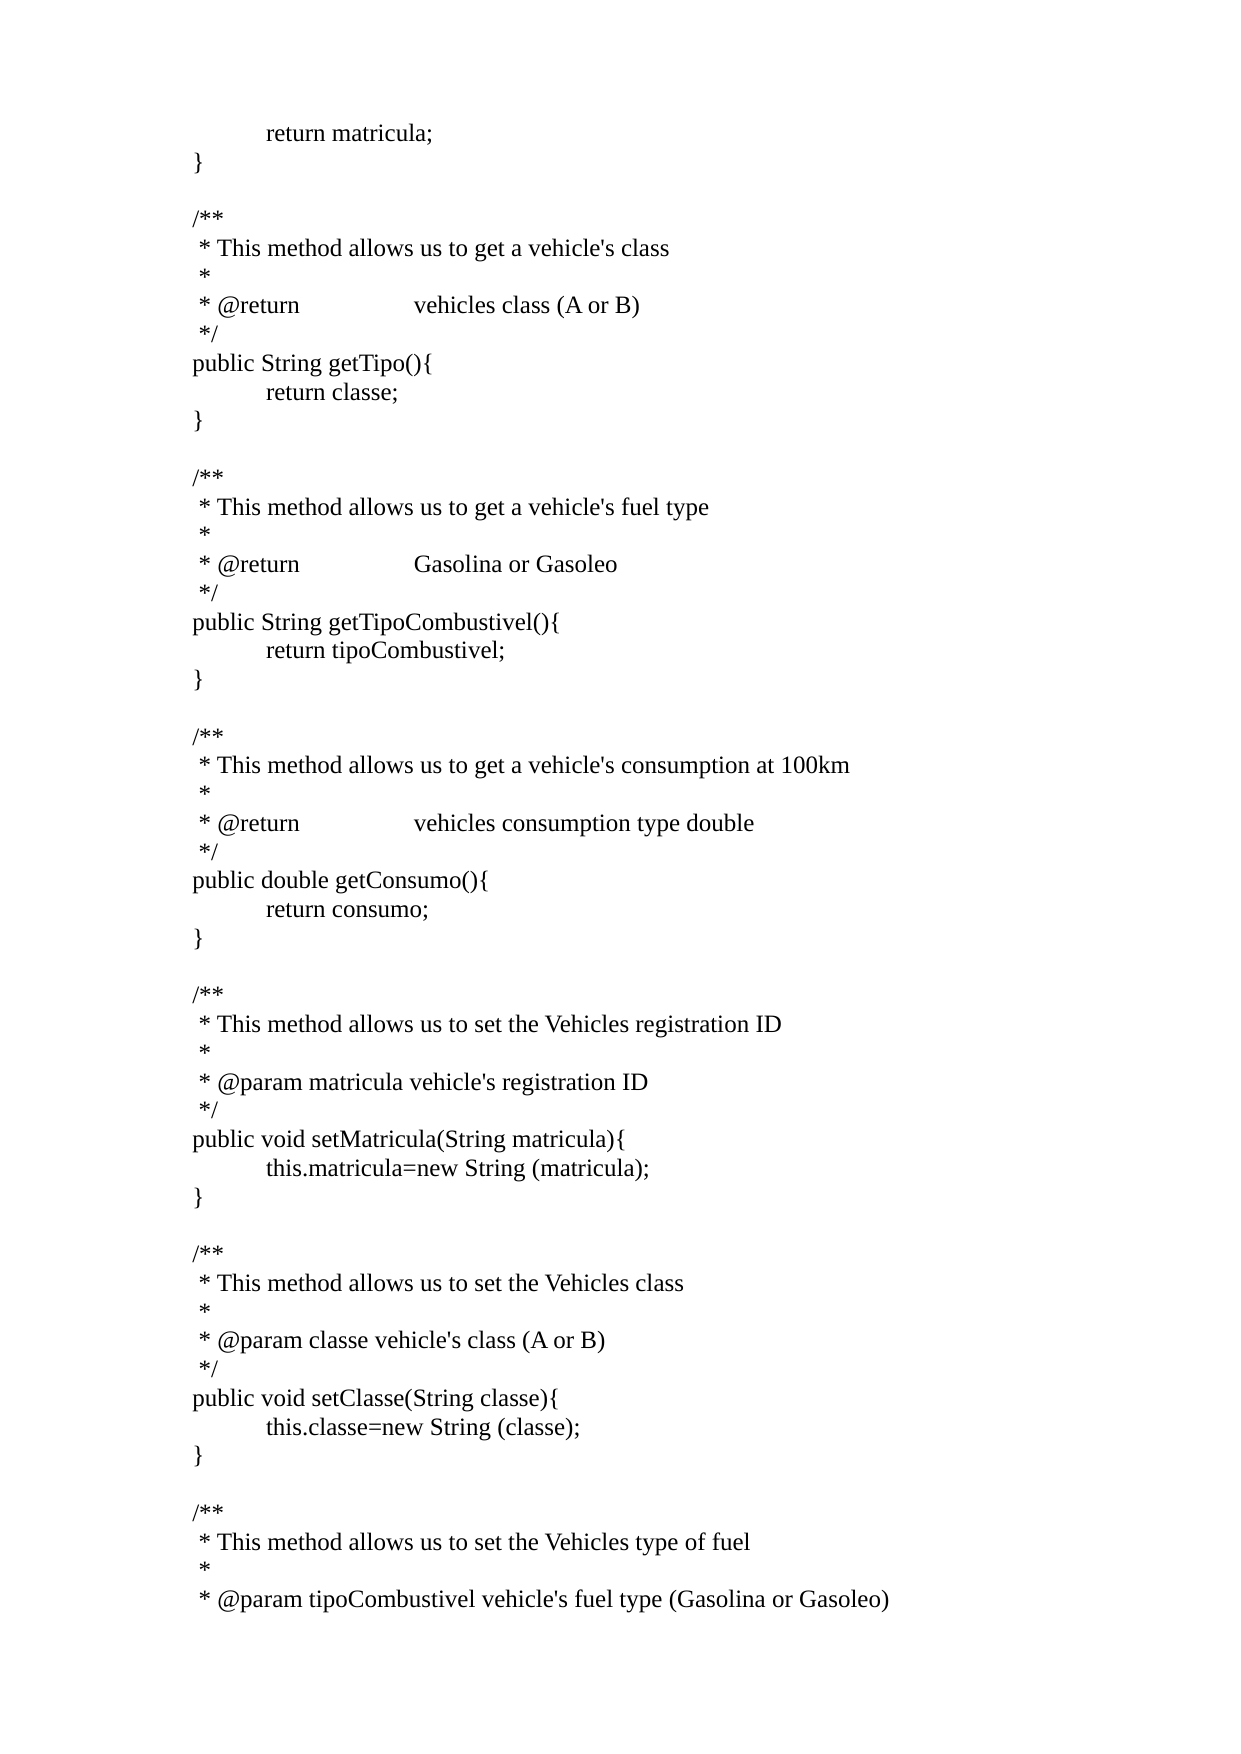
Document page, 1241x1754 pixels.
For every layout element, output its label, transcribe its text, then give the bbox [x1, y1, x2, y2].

text /** [118, 204, 1122, 233]
text * @return vehicles class (A or B) [118, 291, 1122, 319]
text public void setMatricula(String matricula){ [118, 1124, 1122, 1153]
text * @return Gasolina or Gasoleo [118, 549, 1122, 578]
text /** [118, 1498, 1122, 1527]
text * [118, 1297, 1122, 1326]
text this.classe=new String (classe); [118, 1412, 1122, 1441]
text return consumo; [118, 894, 1122, 923]
text * This method allows us to set the Vehicles class [118, 1268, 1122, 1297]
text return matricula; [118, 118, 1122, 147]
text * This method allows us to set the Vehicles type of fuel [118, 1527, 1122, 1556]
text } [118, 1441, 1122, 1469]
text * [118, 262, 1122, 291]
text } [118, 1182, 1122, 1211]
text } [118, 406, 1122, 434]
text */ [118, 1354, 1122, 1383]
text * @param tipoCombustivel vehicle's fuel type (Gasolina or Gasoleo) [118, 1584, 1122, 1613]
text * This method allows us to get a vehicle's fuel type [118, 492, 1122, 521]
text */ [118, 578, 1122, 607]
text /** [118, 722, 1122, 751]
text * This method allows us to get a vehicle's class [118, 233, 1122, 262]
text public String getTipoCombustivel(){ [118, 607, 1122, 636]
text * This method allows us to set the Vehicles registration ID [118, 1009, 1122, 1038]
text /** [118, 463, 1122, 492]
text } [118, 664, 1122, 693]
text * @param classe vehicle's class (A or B) [118, 1326, 1122, 1354]
text * [118, 779, 1122, 808]
text */ [118, 319, 1122, 348]
text * [118, 1556, 1122, 1584]
text return tipoCombustivel; [118, 636, 1122, 664]
text public double getConsumo(){ [118, 866, 1122, 894]
text } [118, 923, 1122, 952]
text * [118, 1038, 1122, 1067]
text public String getTipo(){ [118, 348, 1122, 377]
text */ [118, 1096, 1122, 1124]
text public void setClasse(String classe){ [118, 1383, 1122, 1412]
text } [118, 147, 1122, 176]
text /** [118, 981, 1122, 1009]
text this.matricula=new String (matricula); [118, 1153, 1122, 1182]
text * [118, 521, 1122, 549]
text * This method allows us to get a vehicle's consumption at 100km [118, 751, 1122, 779]
text /** [118, 1239, 1122, 1268]
text * @param matricula vehicle's registration ID [118, 1067, 1122, 1096]
text * @return vehicles consumption type double [118, 808, 1122, 837]
text return classe; [118, 377, 1122, 406]
text */ [118, 837, 1122, 866]
